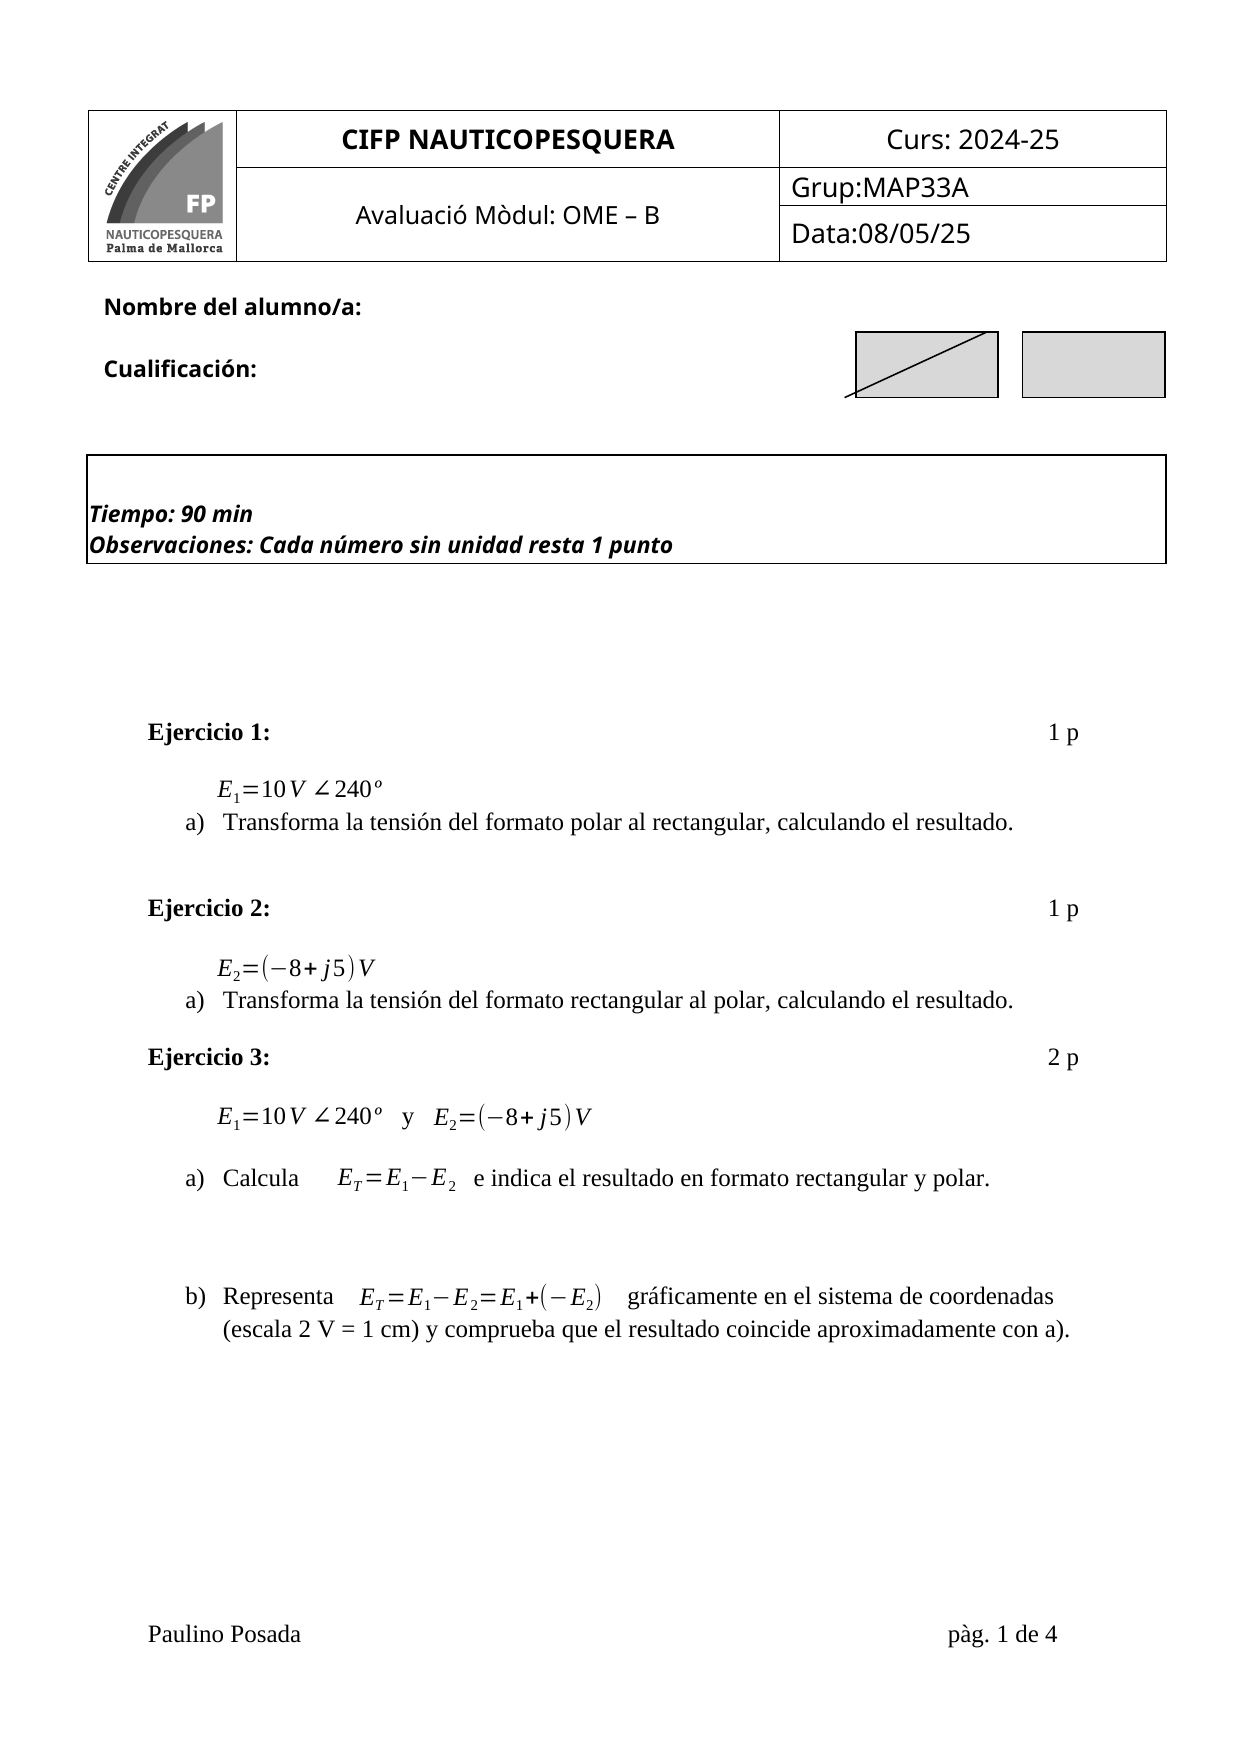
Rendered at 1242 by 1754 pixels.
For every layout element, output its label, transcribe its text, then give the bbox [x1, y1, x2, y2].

text Tiempo: 90 min [89, 498, 1094, 529]
text y [148, 1101, 1094, 1134]
text Cualificación: [103, 353, 855, 384]
picture [100, 111, 229, 260]
text Ejercicio 3: 2 p [148, 1042, 1094, 1071]
text Ejercicio 2: 1 p [148, 893, 1094, 922]
list Transforma la tensión del formato polar al rectangular, calculando el resultado. [185, 807, 1094, 836]
list Transforma la tensión del formato rectangular al polar, calculando el resultado. [185, 985, 1094, 1013]
text [999, 353, 1022, 384]
text Nombre del alumno/a: [103, 290, 1094, 322]
list Calcula e indica el resultado en formato rectangular y polar. [185, 1163, 1094, 1195]
list Representa gráficamente en el sistema de coordenadas (escala 2 V = 1 cm) y comprueba que el resultado coincide aproximadamente con a). [185, 1281, 1094, 1343]
text Observaciones: Cada número sin unidad resta 1 punto [89, 529, 1094, 560]
text Ejercicio 1: 1 p [148, 717, 1094, 745]
